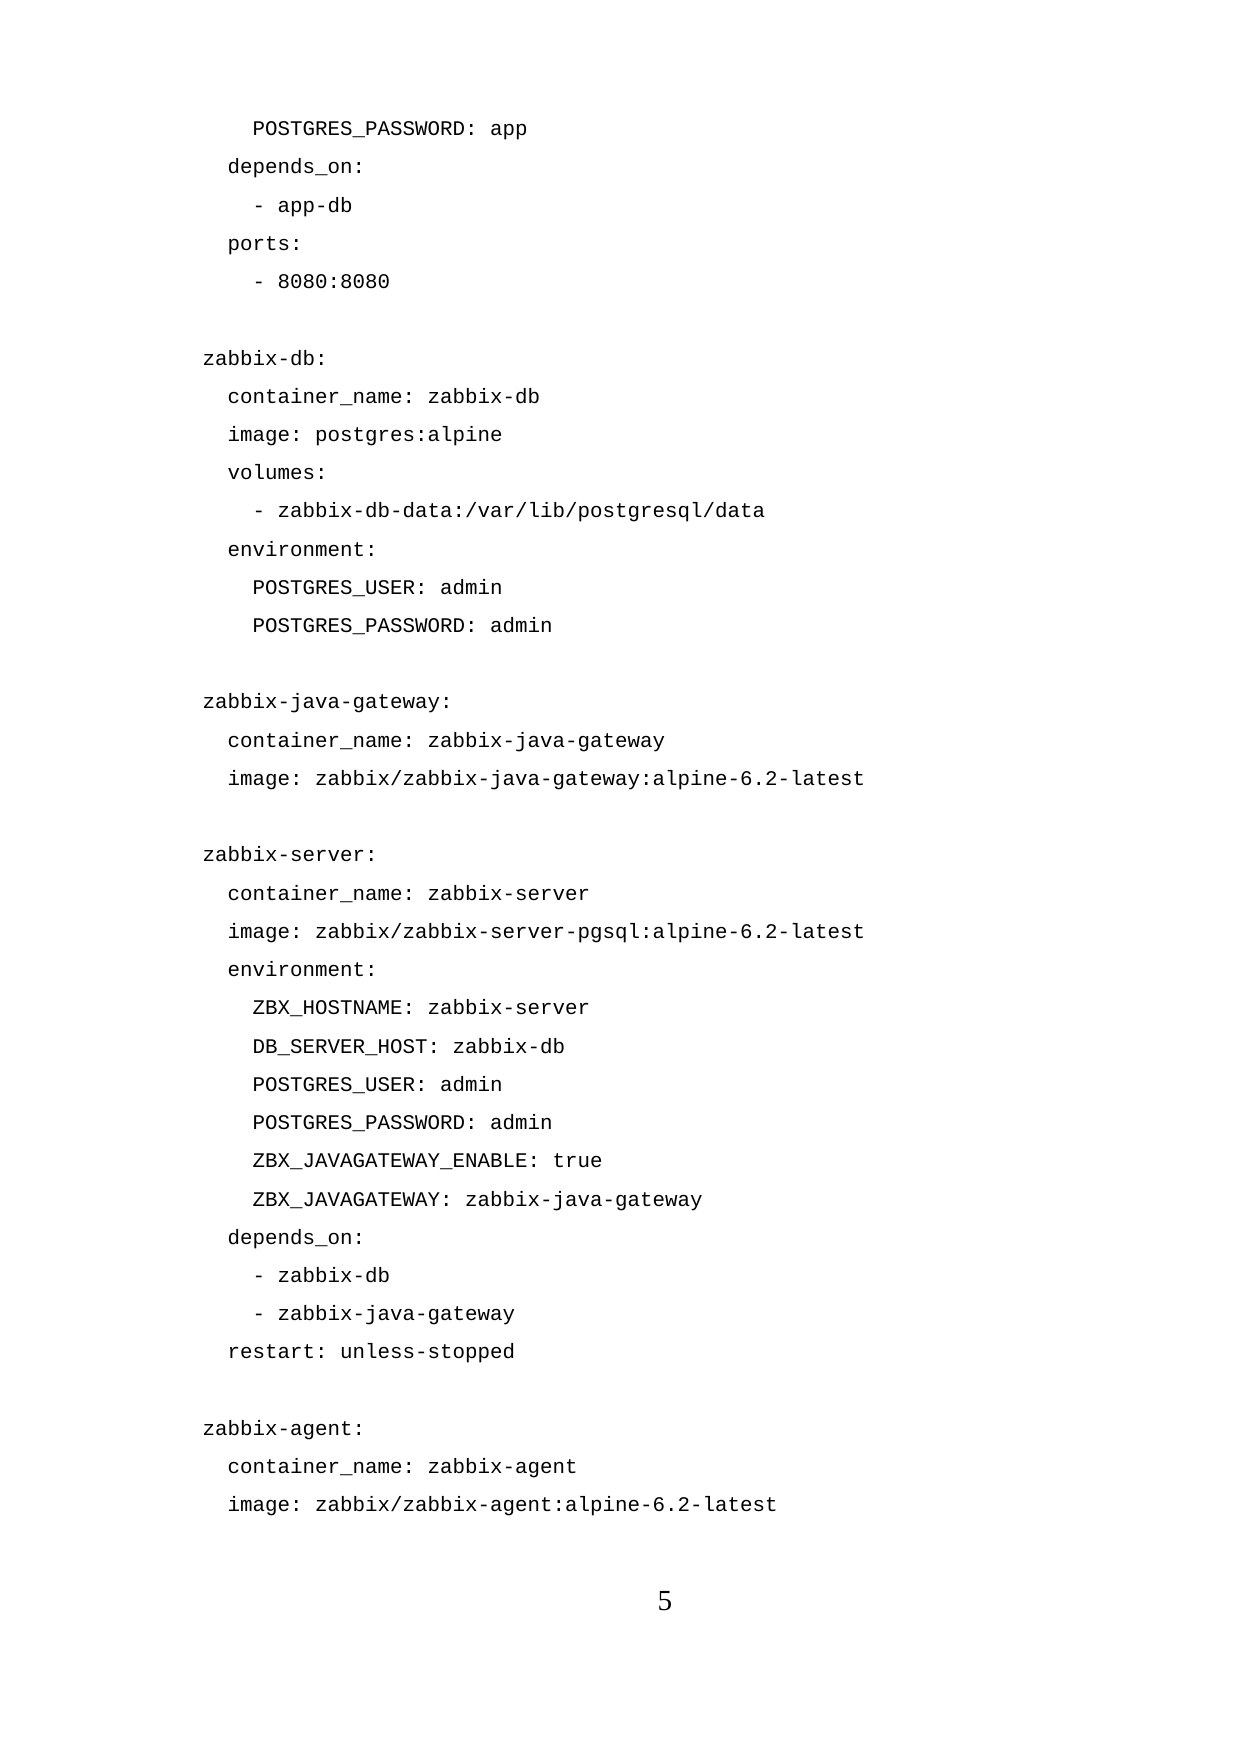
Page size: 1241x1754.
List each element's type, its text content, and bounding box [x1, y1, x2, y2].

text POSTGRES_PASSWORD: admin [177, 615, 1152, 639]
text volumes: [177, 462, 1152, 486]
text container_name: zabbix-server [177, 883, 1152, 906]
text depends_on: [177, 156, 1152, 180]
text container_name: zabbix-agent [177, 1456, 1152, 1480]
text container_name: zabbix-java-gateway [177, 730, 1152, 753]
text container_name: zabbix-db [177, 386, 1152, 409]
text image: zabbix/zabbix-agent:alpine-6.2-latest [177, 1494, 1152, 1518]
text POSTGRES_USER: admin [177, 1074, 1152, 1097]
text POSTGRES_PASSWORD: admin [177, 1112, 1152, 1136]
text zabbix-server: [177, 844, 1152, 868]
text - zabbix-java-gateway [177, 1303, 1152, 1327]
text zabbix-agent: [177, 1418, 1152, 1442]
text POSTGRES_PASSWORD: app [177, 118, 1152, 142]
text - app-db [177, 194, 1152, 218]
text zabbix-java-gateway: [177, 692, 1152, 715]
text image: zabbix/zabbix-server-pgsql:alpine-6.2-latest [177, 921, 1152, 944]
text - 8080:8080 [177, 271, 1152, 295]
text image: postgres:alpine [177, 424, 1152, 448]
text DB_SERVER_HOST: zabbix-db [177, 1036, 1152, 1059]
text restart: unless-stopped [177, 1341, 1152, 1365]
text ZBX_JAVAGATEWAY: zabbix-java-gateway [177, 1188, 1152, 1212]
text ZBX_HOSTNAME: zabbix-server [177, 997, 1152, 1021]
text - zabbix-db [177, 1265, 1152, 1289]
text depends_on: [177, 1227, 1152, 1250]
text ZBX_JAVAGATEWAY_ENABLE: true [177, 1150, 1152, 1174]
text zabbix-db: [177, 347, 1152, 371]
text environment: [177, 539, 1152, 562]
text image: zabbix/zabbix-java-gateway:alpine-6.2-latest [177, 768, 1152, 792]
text ports: [177, 233, 1152, 256]
text environment: [177, 959, 1152, 983]
text POSTGRES_USER: admin [177, 577, 1152, 601]
text - zabbix-db-data:/var/lib/postgresql/data [177, 500, 1152, 524]
